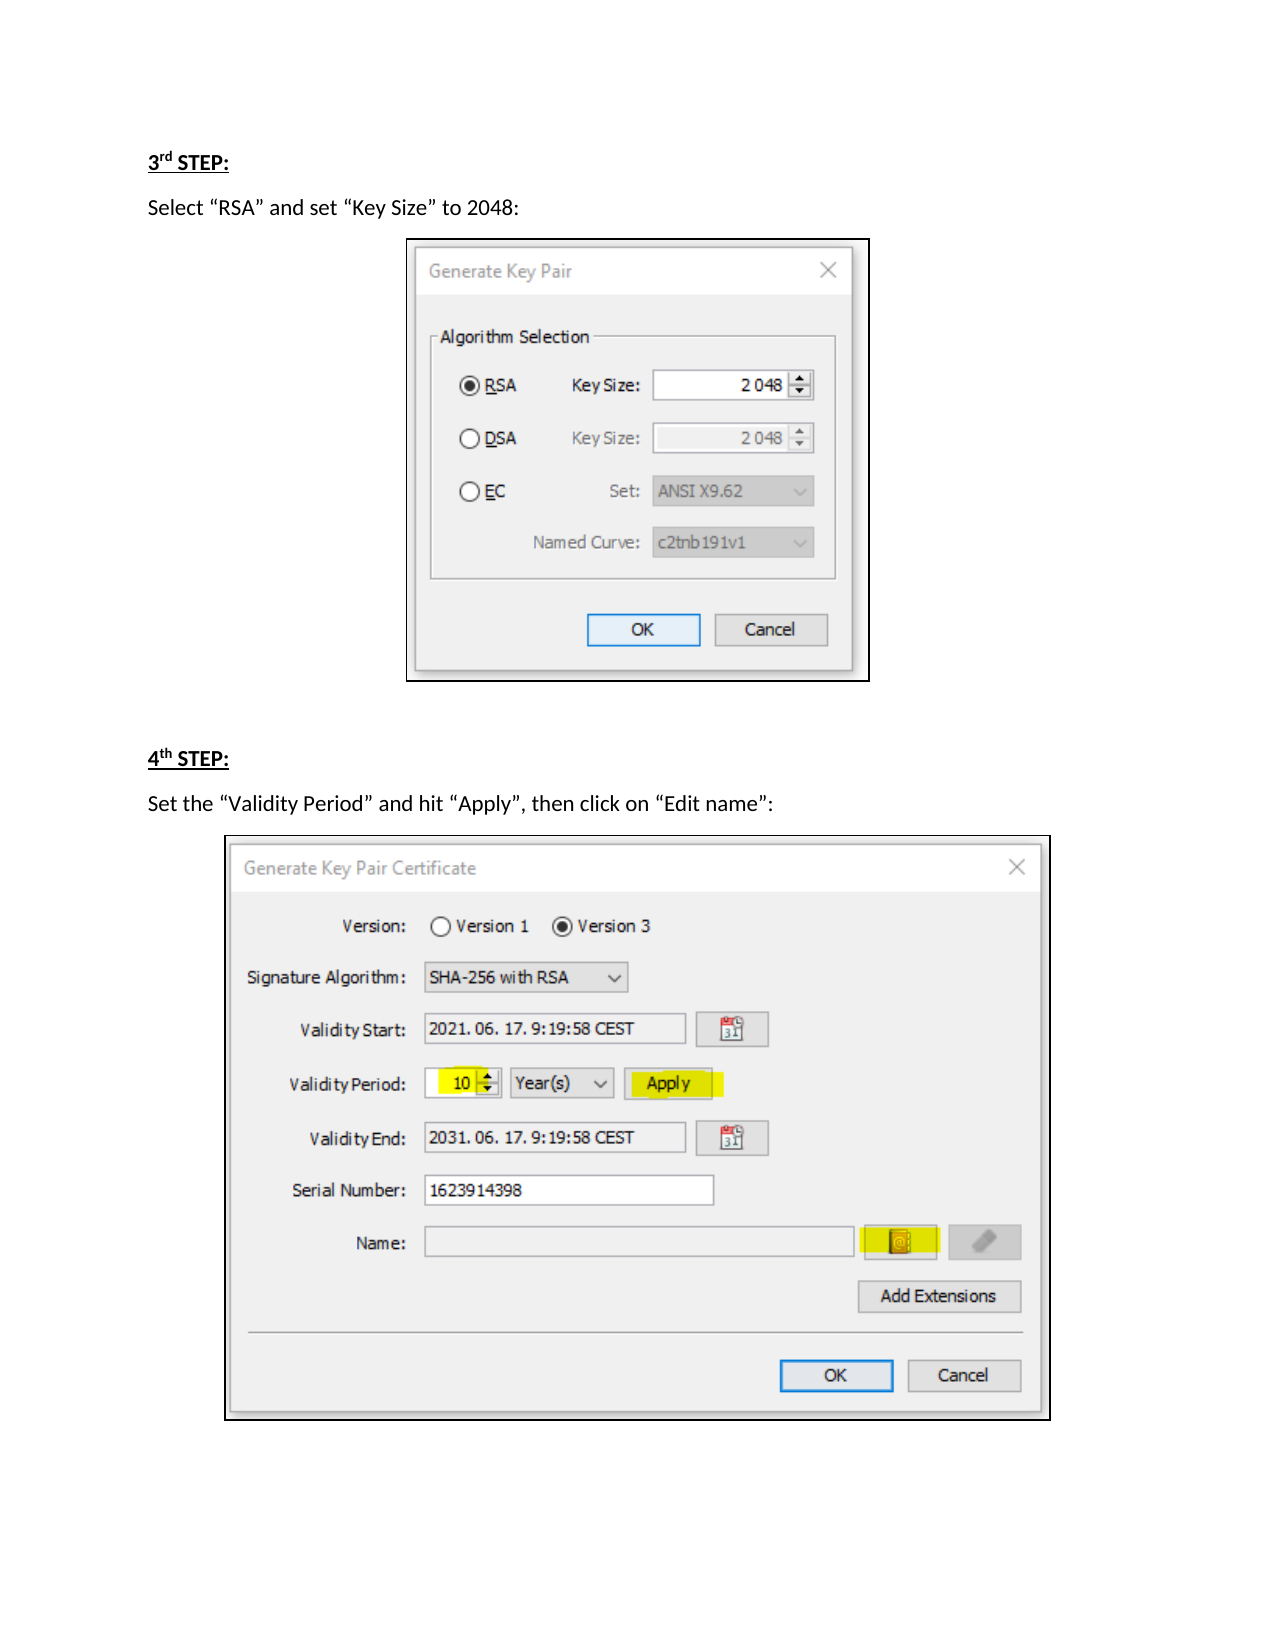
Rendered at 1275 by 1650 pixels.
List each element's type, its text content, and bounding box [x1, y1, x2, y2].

text Set the “Validity Period” and hit “Apply”, then click on “Edit name”: [148, 789, 1127, 817]
text 4th STEP: [148, 744, 1127, 772]
text Select “RSA” and set “Key Size” to 2048: [148, 193, 1127, 221]
text 3rd STEP: [148, 148, 1127, 176]
